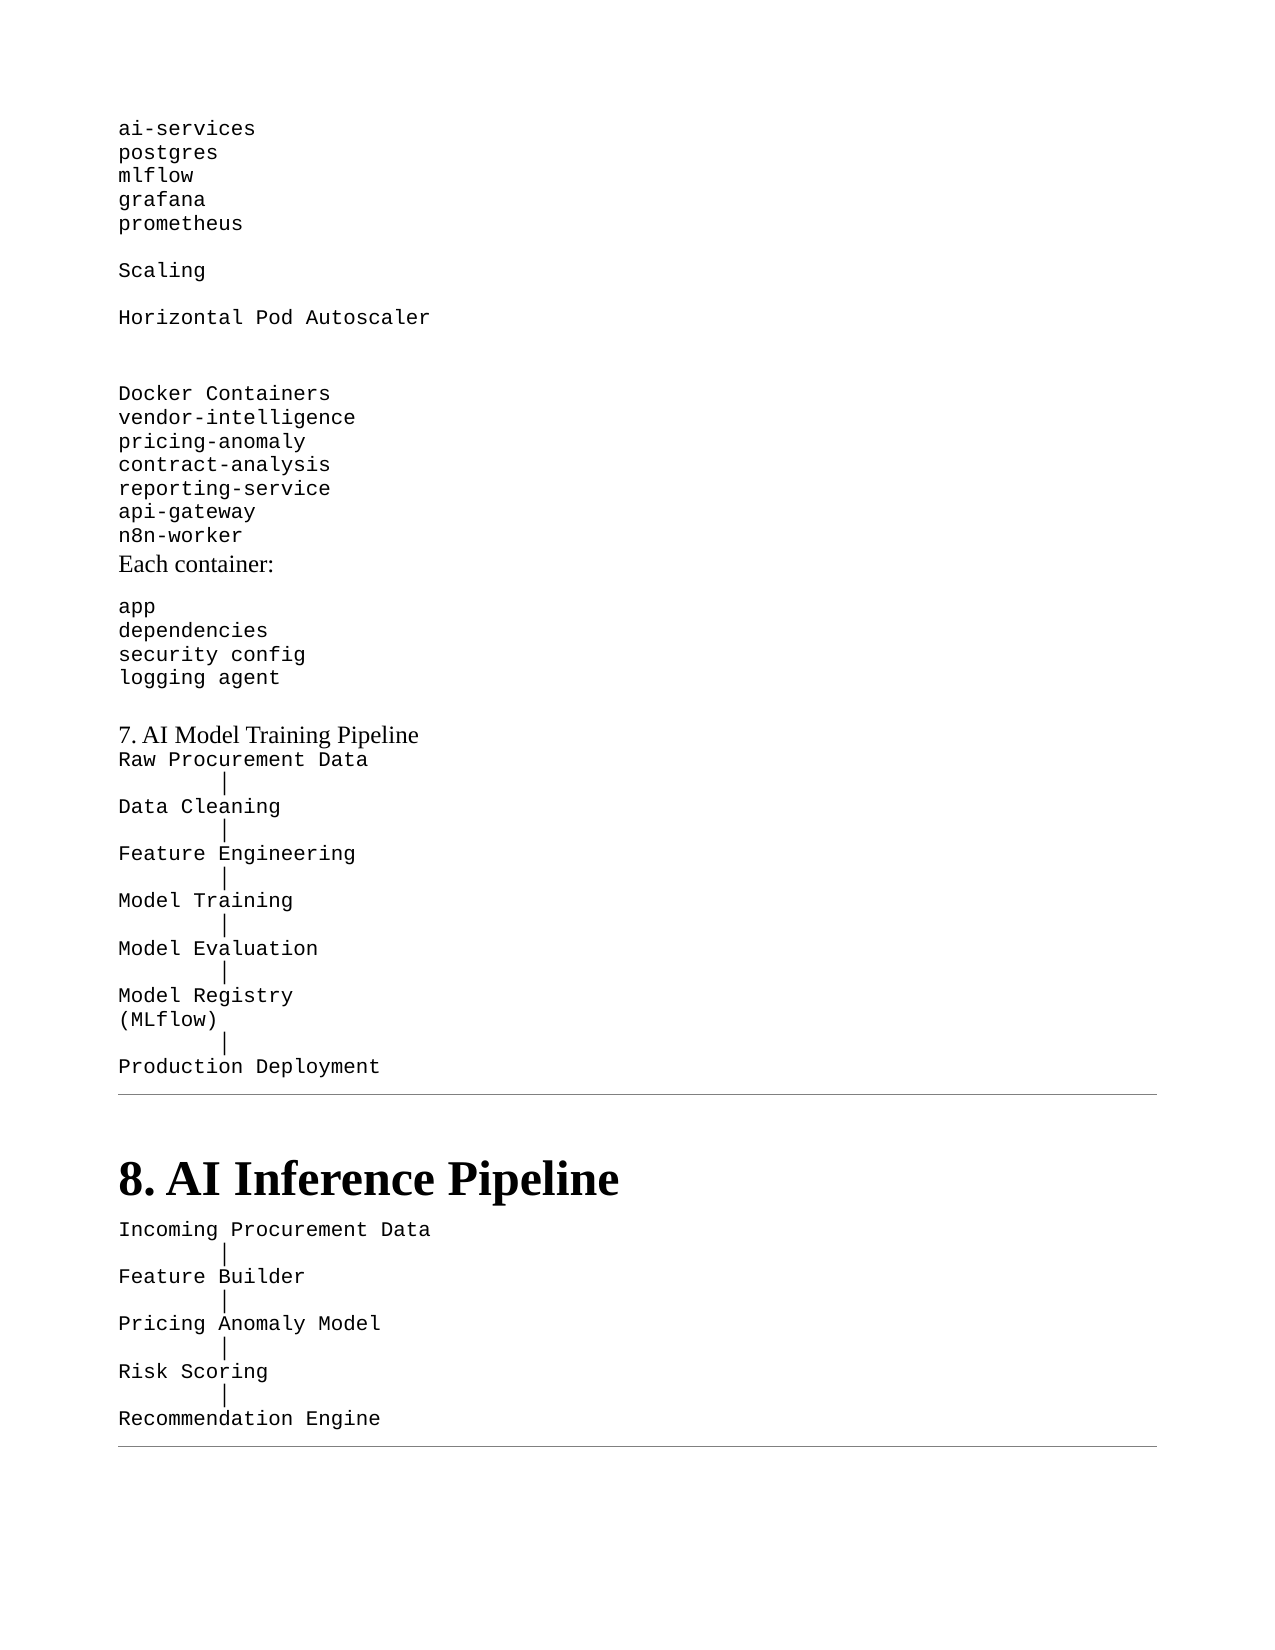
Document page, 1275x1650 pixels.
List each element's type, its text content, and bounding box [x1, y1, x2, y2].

text Horizontal Pod Autoscaler [118, 307, 1157, 331]
subtitle 8. AI Inference Pipeline [118, 1149, 1157, 1206]
text Feature Engineering [118, 843, 1157, 867]
text security config [118, 644, 1157, 667]
text prometheus [118, 213, 1157, 236]
text mlflow [118, 165, 1157, 189]
text Model Registry [118, 985, 1157, 1009]
text Data Cleaning [118, 796, 1157, 819]
text Model Evaluation [118, 938, 1157, 961]
text postgres [118, 142, 1157, 165]
text 7. AI Model Training Pipeline [118, 691, 1157, 748]
text Raw Procurement Data [118, 748, 1157, 772]
text dependencies [118, 620, 1157, 644]
text │ [225, 867, 1157, 890]
text Each container: [118, 549, 1157, 578]
text │ [118, 1242, 1157, 1266]
text ai-services [118, 118, 1157, 142]
text Incoming Procurement Data [118, 1219, 1157, 1242]
text Production Deployment [118, 1056, 1157, 1079]
text │ [118, 1032, 1157, 1056]
text (MLflow) [118, 1009, 1157, 1032]
text reporting-service [118, 478, 1157, 502]
text grafana [118, 189, 1157, 213]
text n8n-worker [118, 525, 1157, 549]
text pricing-anomaly [118, 431, 1157, 454]
text api-gateway [118, 502, 1157, 525]
text │ [225, 1290, 1157, 1313]
text │ [118, 914, 1157, 938]
text Docker Containers [118, 383, 1157, 407]
text │ [118, 1290, 224, 1313]
text │ [118, 1384, 1157, 1408]
text │ [118, 1337, 1157, 1361]
text │ [118, 772, 1157, 796]
text Feature Builder [118, 1266, 1157, 1290]
text app [118, 596, 1157, 620]
text Model Training [118, 890, 1157, 914]
text │ [118, 819, 1157, 843]
text Risk Scoring [118, 1361, 1157, 1384]
text Scaling [118, 260, 1157, 284]
text Recommendation Engine [118, 1408, 1157, 1432]
text Pricing Anomaly Model [118, 1313, 1157, 1337]
text │ [118, 867, 224, 890]
text contract-analysis [118, 454, 1157, 478]
text vendor-intelligence [118, 407, 1157, 431]
text │ [118, 961, 1157, 985]
text logging agent [118, 667, 1157, 691]
